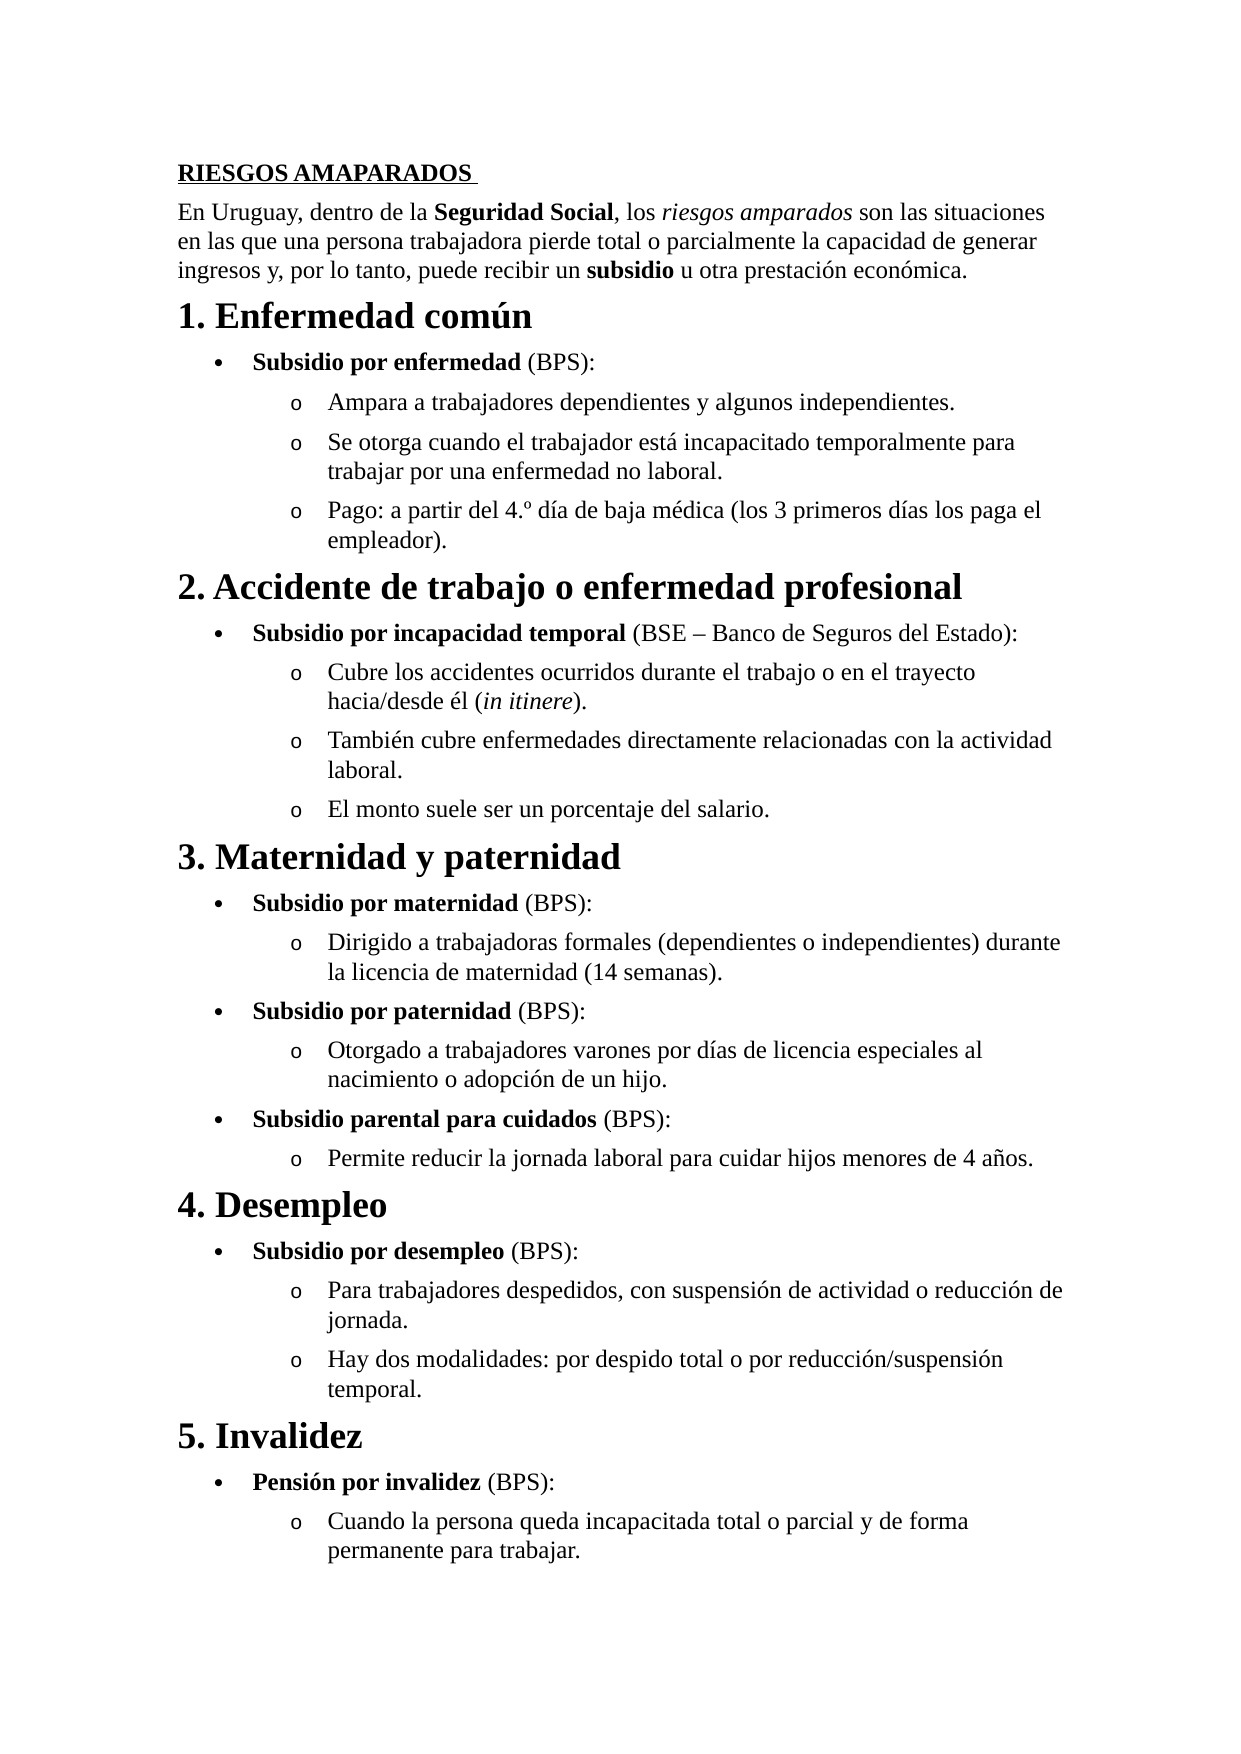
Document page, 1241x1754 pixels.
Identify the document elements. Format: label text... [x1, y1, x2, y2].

list Subsidio por paternidad (BPS): [215, 996, 1063, 1024]
list Ampara a trabajadores dependientes y algunos independientes. [290, 387, 1063, 416]
list Subsidio por incapacidad temporal (BSE – Banco de Seguros del Estado): [215, 618, 1063, 646]
subtitle 3. Maternidad y paternidad [177, 834, 1063, 877]
text 2. Accidente de trabajo o enfermedad profesional [177, 564, 1063, 607]
list Cubre los accidentes ocurridos durante el trabajo o en el trayecto hacia/desde él (in itinere). [290, 657, 1063, 715]
list Cuando la persona queda incapacitada total o parcial y de forma permanente para trabajar. [290, 1506, 1063, 1564]
list Pago: a partir del 4.º día de baja médica (los 3 primeros días los paga el empleador). [290, 495, 1063, 554]
list Subsidio parental para cuidados (BPS): [215, 1104, 1063, 1132]
list Hay dos modalidades: por despido total o por reducción/suspensión temporal. [290, 1344, 1063, 1403]
subtitle 4. Desempleo [177, 1183, 1063, 1226]
list Otorgado a trabajadores varones por días de licencia especiales al nacimiento o adopción de un hijo. [290, 1035, 1063, 1093]
list Permite reducir la jornada laboral para cuidar hijos menores de 4 años. [290, 1143, 1063, 1172]
list Subsidio por desempleo (BPS): [215, 1236, 1063, 1265]
list Para trabajadores despedidos, con suspensión de actividad o reducción de jornada. [290, 1276, 1063, 1334]
list Pensión por invalidez (BPS): [215, 1467, 1063, 1495]
list También cubre enfermedades directamente relacionadas con la actividad laboral. [290, 726, 1063, 784]
subtitle 1. Enfermedad común [177, 294, 1063, 337]
list Subsidio por enfermedad (BPS): [215, 347, 1063, 376]
list El monto suele ser un porcentaje del salario. [290, 794, 1063, 824]
text En Uruguay, dentro de la Seguridad Social, los riesgos amparados son las situaciones en las que una persona trabajadora pierde total o parcialmente la capacidad de generar ingresos y, por lo tanto, puede recibir un subsidio u otra prestación económica. [177, 197, 1063, 283]
text RIESGOS AMAPARADOS [177, 158, 1063, 187]
list Se otorga cuando el trabajador está incapacitado temporalmente para trabajar por una enfermedad no laboral. [290, 427, 1063, 485]
subtitle 5. Invalidez [177, 1413, 1063, 1456]
list Subsidio por maternidad (BPS): [215, 888, 1063, 917]
list Dirigido a trabajadoras formales (dependientes o independientes) durante la licencia de maternidad (14 semanas). [290, 927, 1063, 985]
